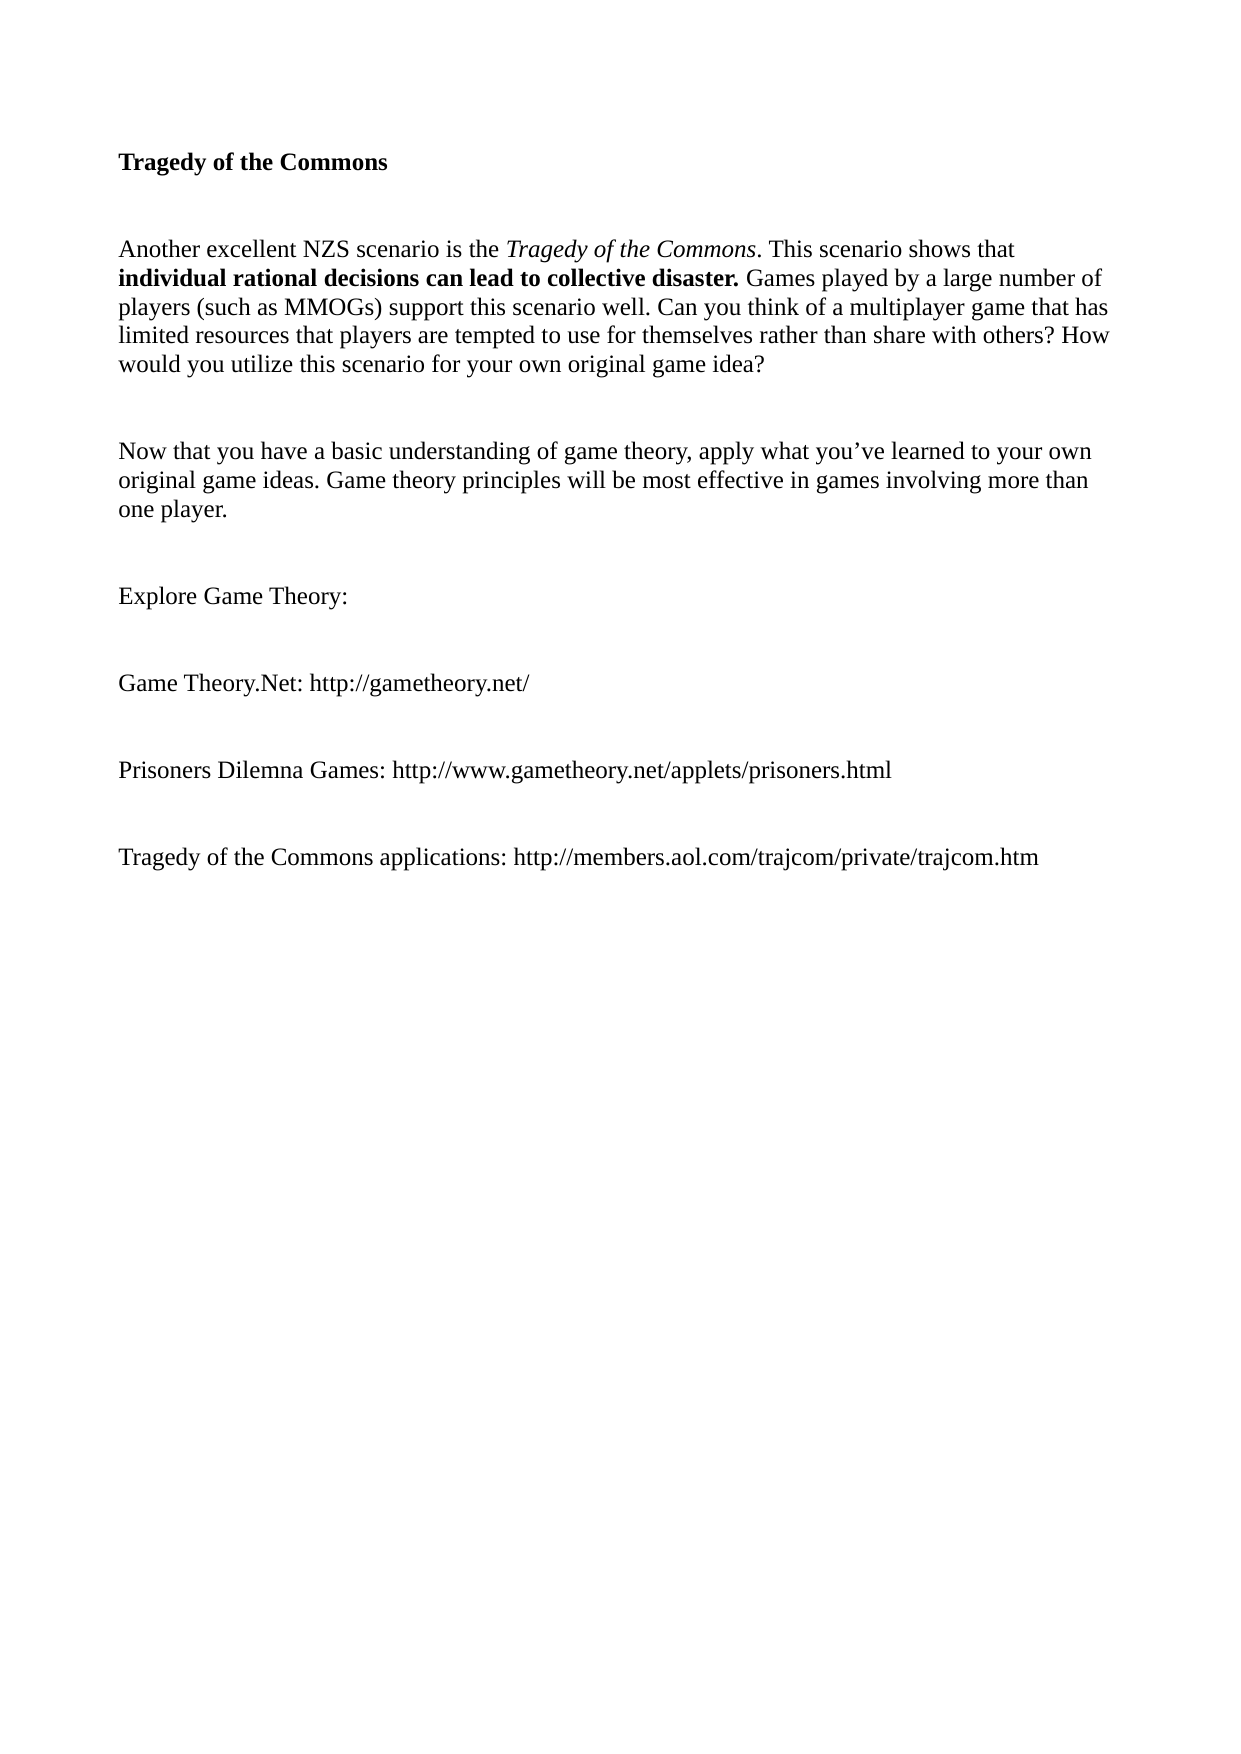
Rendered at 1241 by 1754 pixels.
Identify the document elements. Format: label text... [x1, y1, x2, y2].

text Now that you have a basic understanding of game theory, apply what you’ve learned to your own original game ideas. Game theory principles will be most effective in games involving more than one player. [118, 436, 1122, 523]
subtitle Tragedy of the Commons [118, 147, 1122, 176]
text Another excellent NZS scenario is the Tragedy of the Commons. This scenario shows that individual rational decisions can lead to collective disaster. Games played by a large number of players (such as MMOGs) support this scenario well. Can you think of a multiplayer game that has limited resources that players are tempted to use for themselves rather than share with others? How would you utilize this scenario for your own original game idea? [118, 234, 1122, 378]
text Game Theory.Net: http://gametheory.net/ [118, 668, 1122, 697]
text Tragedy of the Commons applications: http://members.aol.com/trajcom/private/trajcom.htm [118, 842, 1122, 871]
text Prisoners Dilemna Games: http://www.gametheory.net/applets/prisoners.html [118, 755, 1122, 784]
text Explore Game Theory: [118, 581, 1122, 610]
